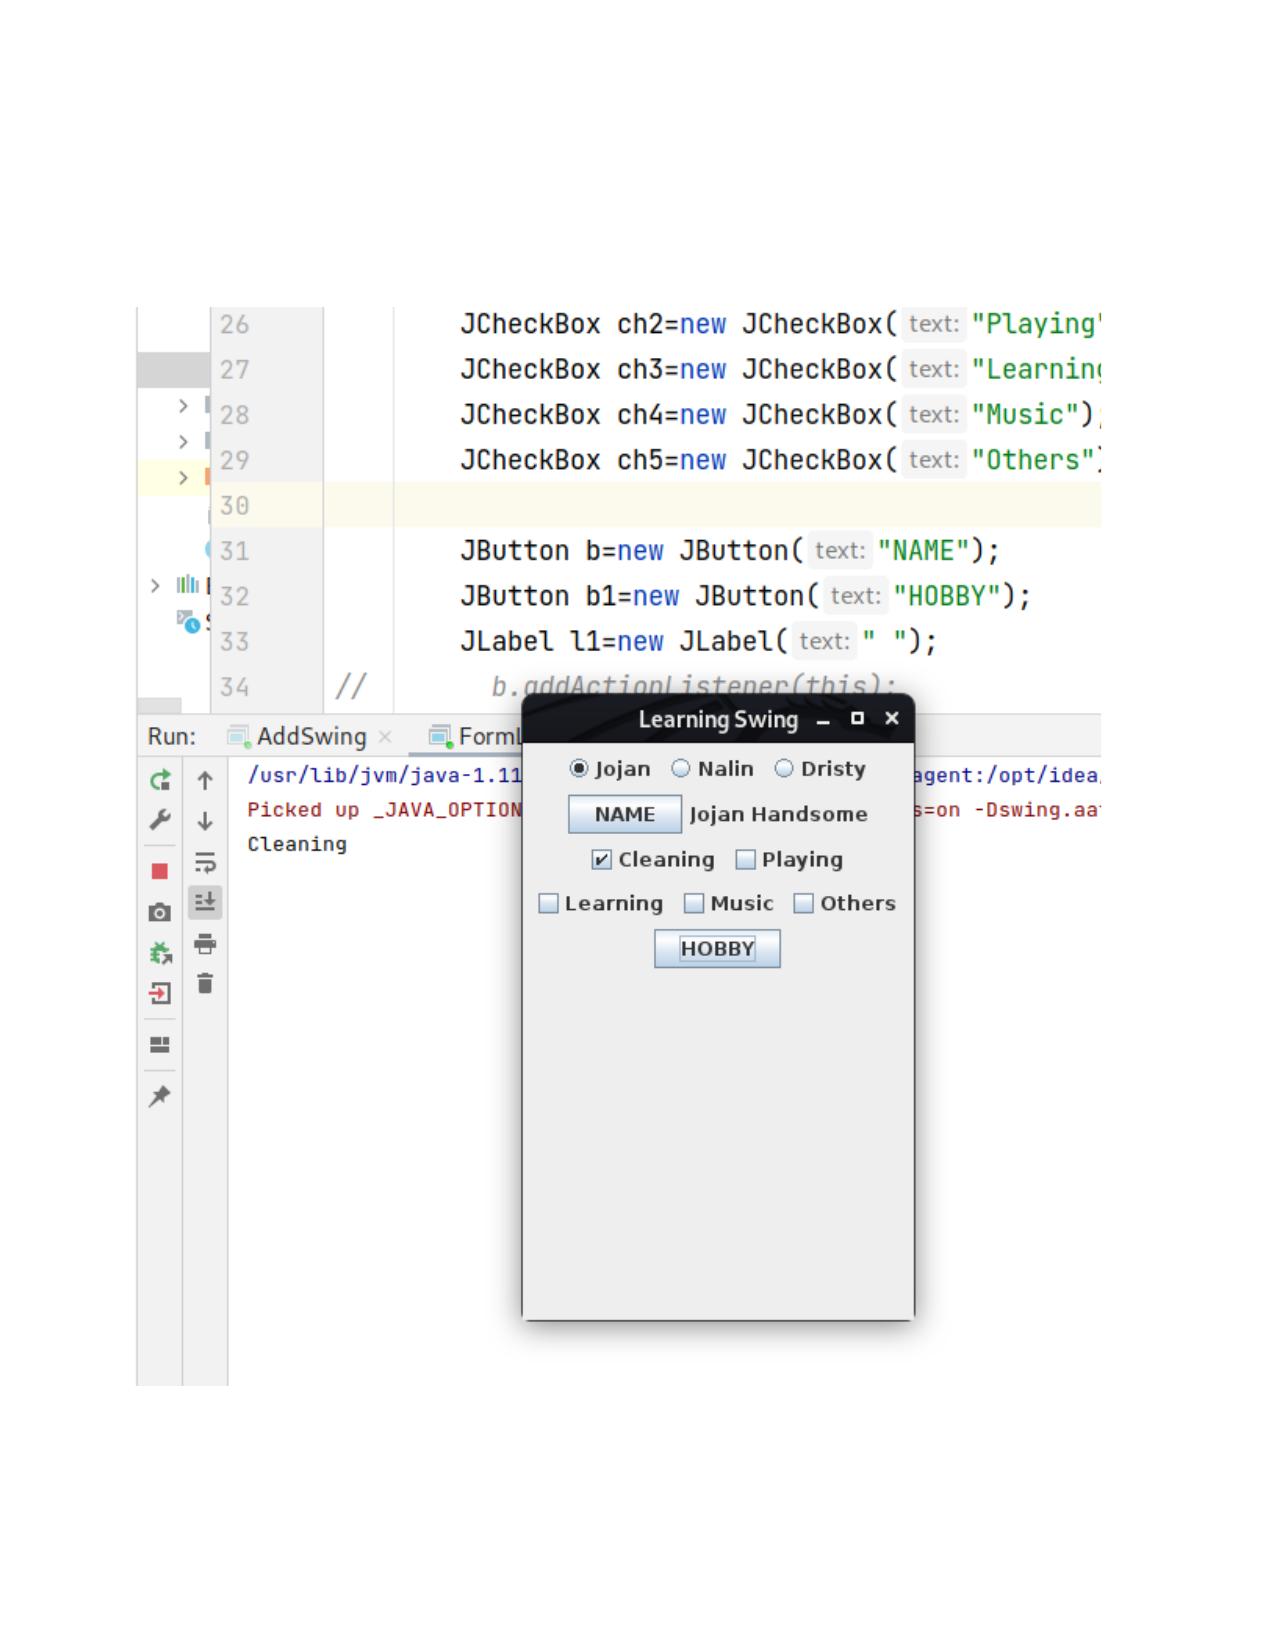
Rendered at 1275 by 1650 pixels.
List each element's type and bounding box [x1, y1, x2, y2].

picture [135, 307, 1102, 1386]
